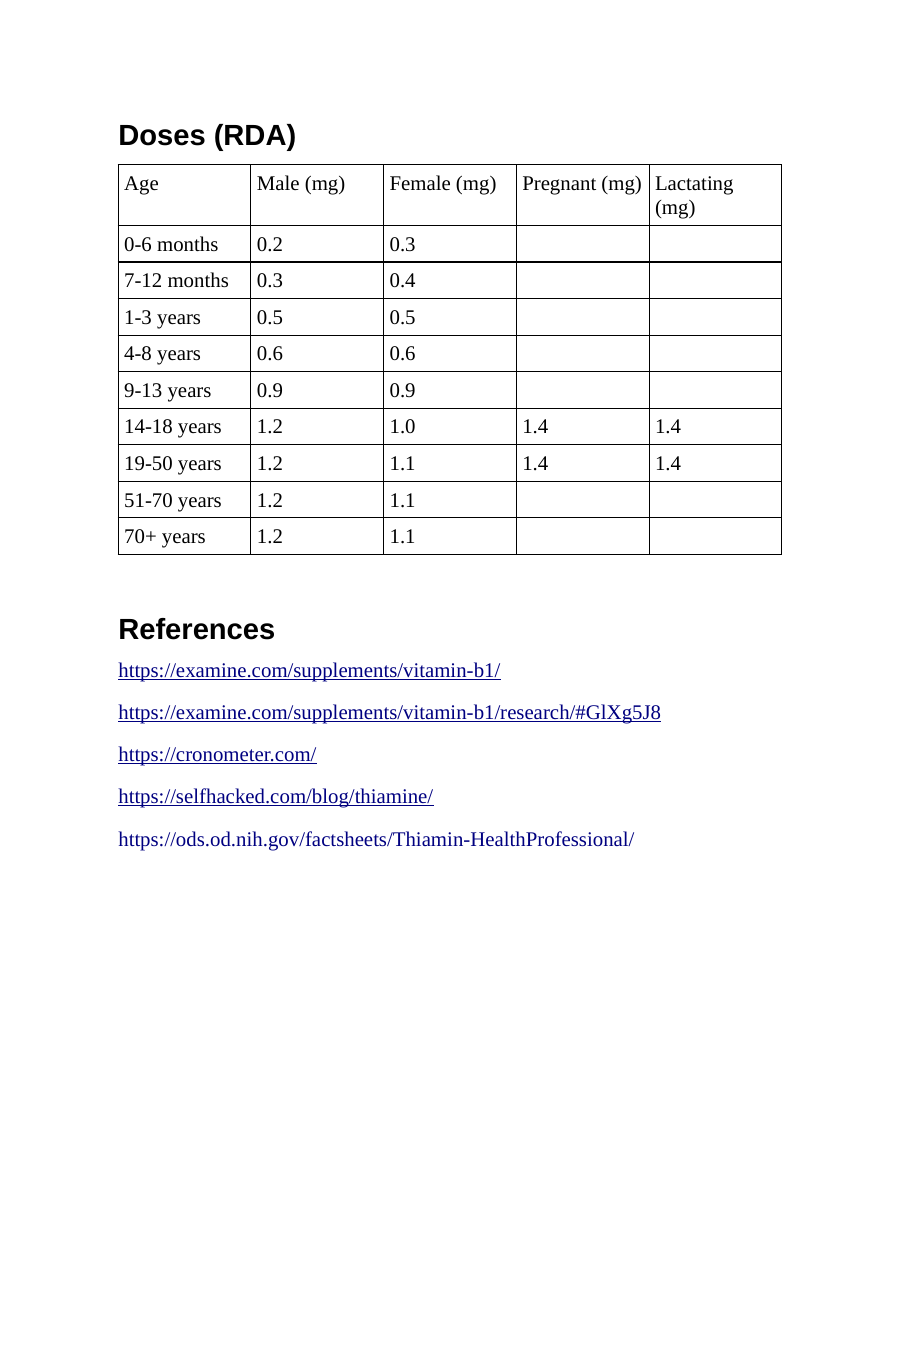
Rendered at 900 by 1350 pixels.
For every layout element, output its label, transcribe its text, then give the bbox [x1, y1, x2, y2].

table_cell [650, 263, 781, 298]
table_cell [650, 336, 781, 371]
table_cell 0.4 [384, 263, 516, 298]
table_cell [517, 263, 649, 298]
table_cell 1.2 [251, 445, 383, 481]
table_cell [517, 336, 649, 371]
subtitle References [118, 612, 782, 645]
table_cell 9-13 years [119, 372, 250, 408]
table_cell 0.6 [251, 336, 383, 371]
table_cell [517, 372, 649, 408]
text https://selfhacked.com/blog/thiamine/ [118, 784, 782, 808]
table_cell [650, 482, 781, 517]
table_cell 0.5 [384, 299, 516, 334]
table_cell 1.4 [517, 445, 649, 481]
text https://cronometer.com/ [118, 742, 782, 766]
table_cell 4-8 years [119, 336, 250, 371]
table_cell 0.5 [251, 299, 383, 334]
table_header Lactating (mg) [650, 165, 781, 225]
table_header Age [119, 165, 250, 225]
text https://ods.od.nih.gov/factsheets/Thiamin-HealthProfessional/ [118, 826, 782, 851]
table_cell 1.0 [384, 409, 516, 444]
subtitle Doses (RDA) [118, 118, 782, 152]
table_header Male (mg) [251, 165, 383, 225]
table_cell 0.9 [384, 372, 516, 408]
table_cell 1.2 [251, 518, 383, 554]
table_cell 1.1 [384, 445, 516, 481]
table_cell 0.6 [384, 336, 516, 371]
table_cell 0.9 [251, 372, 383, 408]
table_cell 1.2 [251, 409, 383, 444]
table_header Pregnant (mg) [517, 165, 649, 225]
table_cell 19-50 years [119, 445, 250, 481]
table_cell 1.4 [650, 445, 781, 481]
table_cell 14-18 years [119, 409, 250, 444]
table_cell 7-12 months [119, 263, 250, 298]
table_cell [650, 226, 781, 261]
text https://examine.com/supplements/vitamin-b1/research/#GlXg5J8 [118, 700, 782, 724]
table_cell [650, 518, 781, 554]
table_header Female (mg) [384, 165, 516, 225]
table_cell 1.4 [650, 409, 781, 444]
table_cell 0.3 [384, 226, 516, 261]
text https://examine.com/supplements/vitamin-b1/ [118, 658, 782, 682]
table_cell 1.1 [384, 482, 516, 517]
table_cell 0.2 [251, 226, 383, 261]
table_cell 1.4 [517, 409, 649, 444]
table_cell 70+ years [119, 518, 250, 554]
table_cell [650, 372, 781, 408]
table_cell 1.2 [251, 482, 383, 517]
table_cell [517, 482, 649, 517]
table_cell [650, 299, 781, 334]
table_cell [517, 518, 649, 554]
table_cell 0-6 months [119, 226, 250, 261]
table_cell [517, 226, 649, 261]
table_cell [517, 299, 649, 334]
table_cell 1-3 years [119, 299, 250, 334]
table_cell 51-70 years [119, 482, 250, 517]
table_cell 0.3 [251, 263, 383, 298]
table_cell 1.1 [384, 518, 516, 554]
